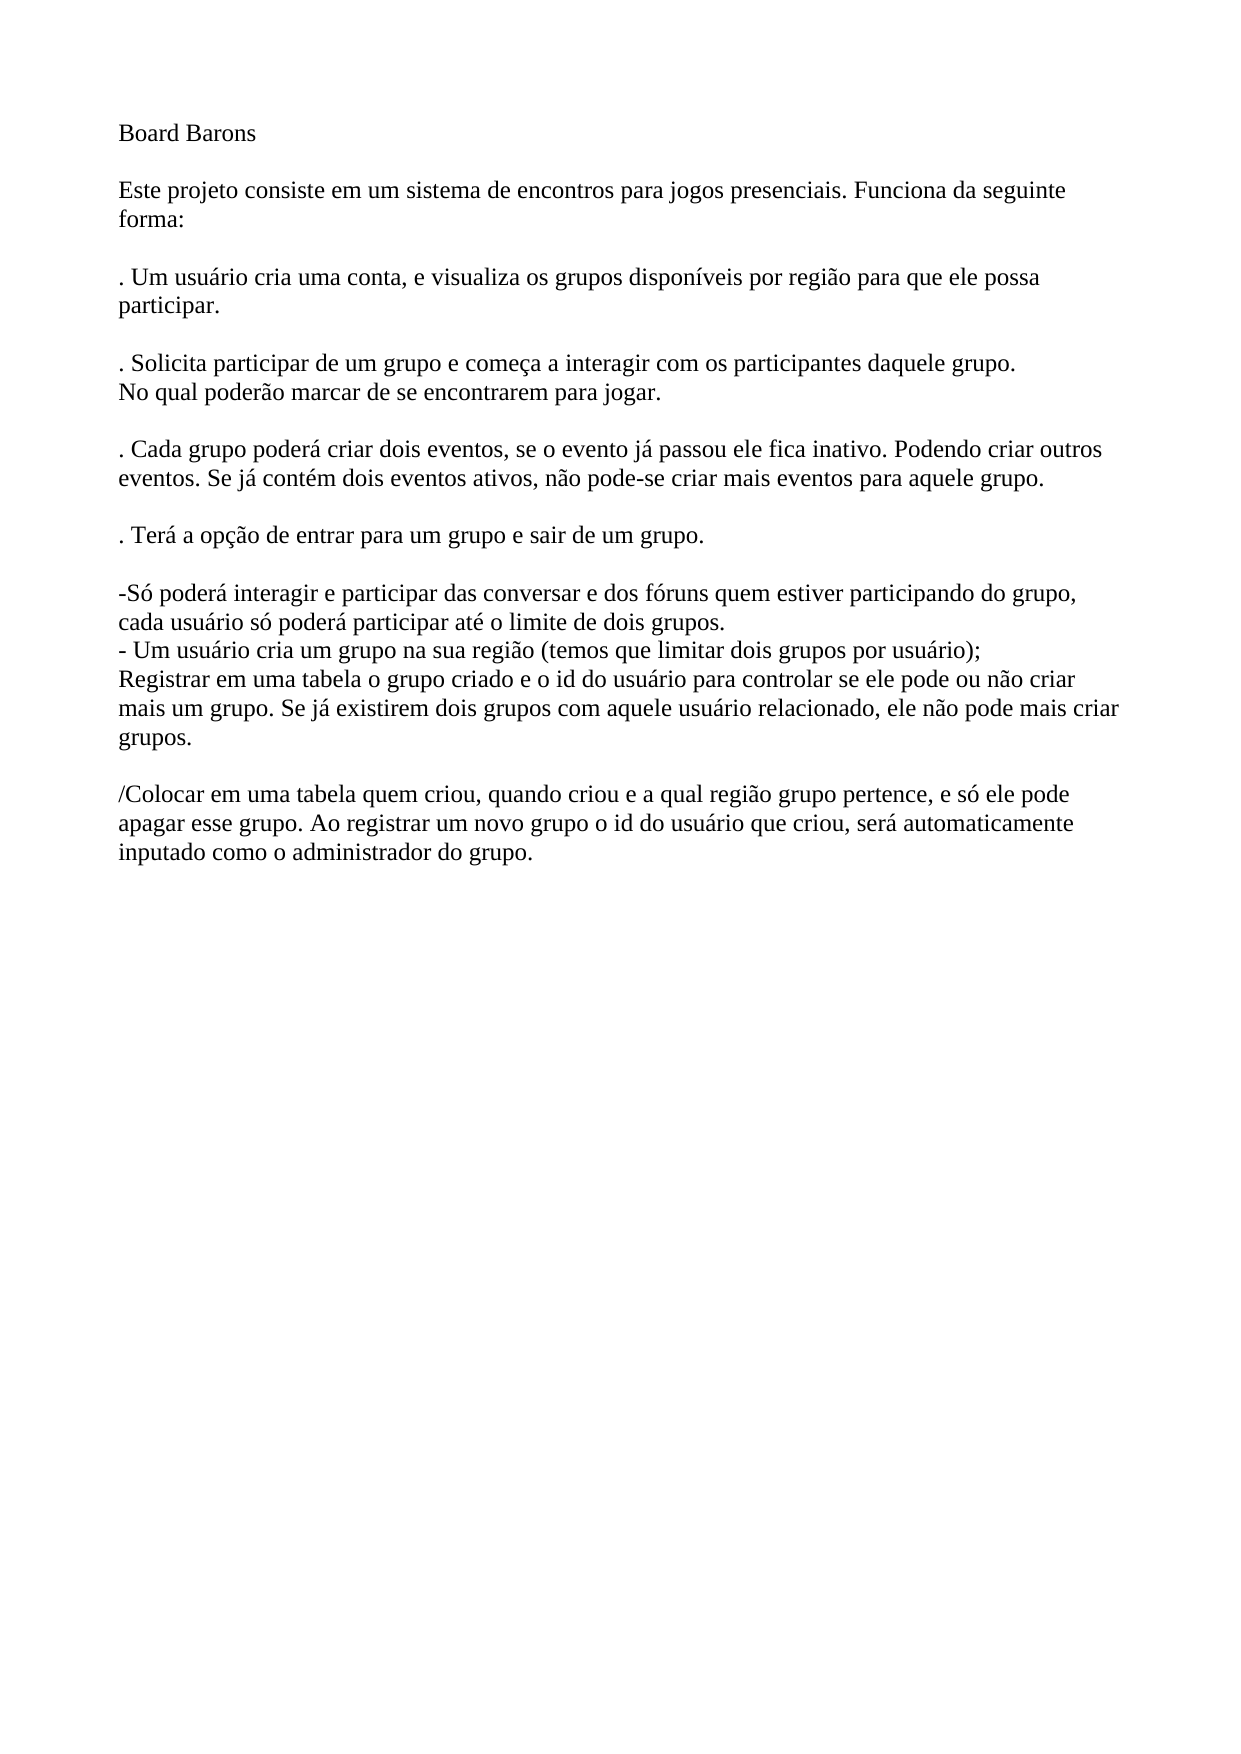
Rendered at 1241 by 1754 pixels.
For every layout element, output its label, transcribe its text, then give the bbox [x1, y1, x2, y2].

text . Cada grupo poderá criar dois eventos, se o evento já passou ele fica inativo. Podendo criar outros eventos. Se já contém dois eventos ativos, não pode-se criar mais eventos para aquele grupo. [118, 434, 1122, 492]
text - Um usuário cria um grupo na sua região (temos que limitar dois grupos por usuário); [118, 636, 1122, 664]
text . Solicita participar de um grupo e começa a interagir com os participantes daquele grupo. [118, 348, 1122, 377]
text /Colocar em uma tabela quem criou, quando criou e a qual região grupo pertence, e só ele pode apagar esse grupo. Ao registrar um novo grupo o id do usuário que criou, será automaticamente inputado como o administrador do grupo. [118, 779, 1122, 866]
text No qual poderão marcar de se encontrarem para jogar. [118, 377, 1122, 406]
text Registrar em uma tabela o grupo criado e o id do usuário para controlar se ele pode ou não criar mais um grupo. Se já existirem dois grupos com aquele usuário relacionado, ele não pode mais criar grupos. [118, 664, 1122, 751]
text . Terá a opção de entrar para um grupo e sair de um grupo. [118, 521, 1122, 549]
text Board Barons [118, 118, 1122, 147]
text Este projeto consiste em um sistema de encontros para jogos presenciais. Funciona da seguinte forma: [118, 176, 1122, 233]
text . Um usuário cria uma conta, e visualiza os grupos disponíveis por região para que ele possa participar. [118, 262, 1122, 319]
text -Só poderá interagir e participar das conversar e dos fóruns quem estiver participando do grupo, cada usuário só poderá participar até o limite de dois grupos. [118, 578, 1122, 636]
